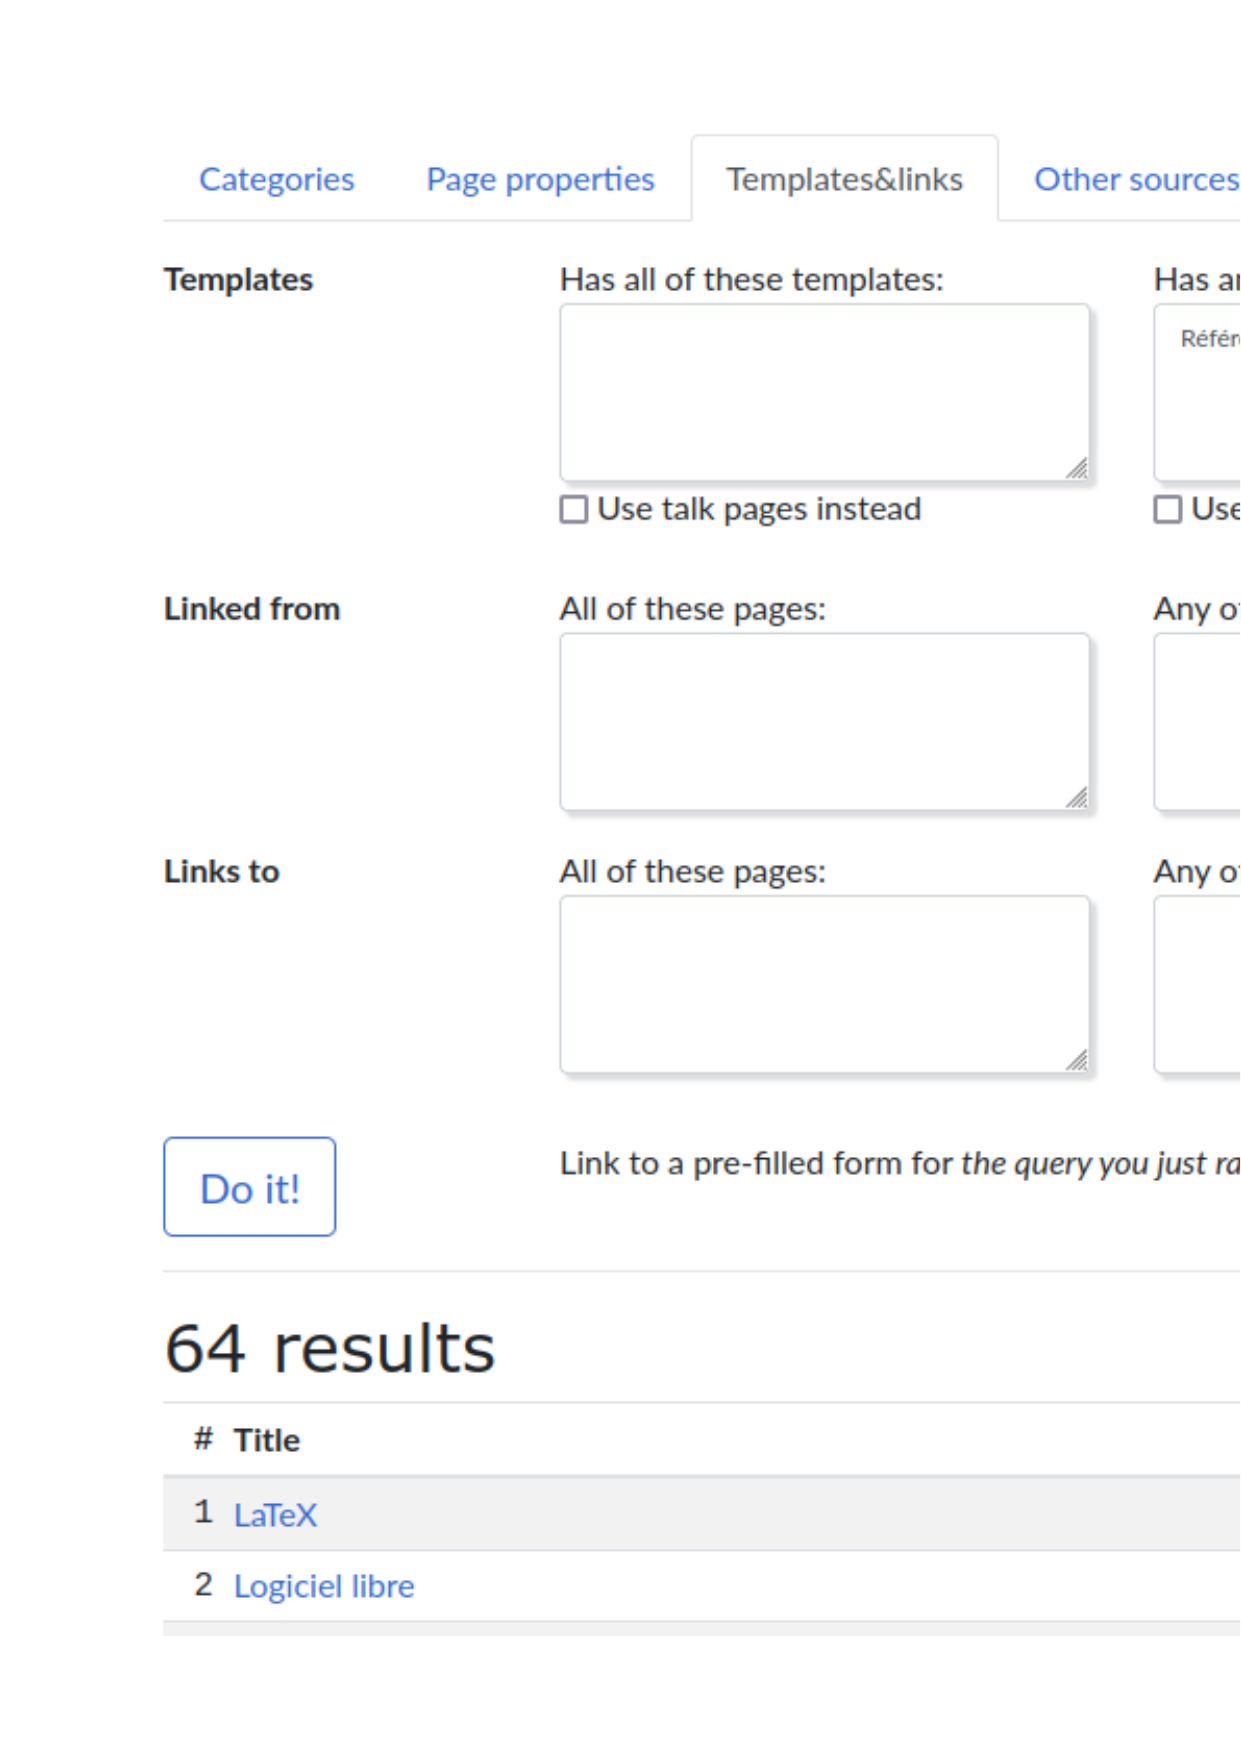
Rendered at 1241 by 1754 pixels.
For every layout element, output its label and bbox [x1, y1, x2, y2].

picture [118, 118, 1241, 1636]
